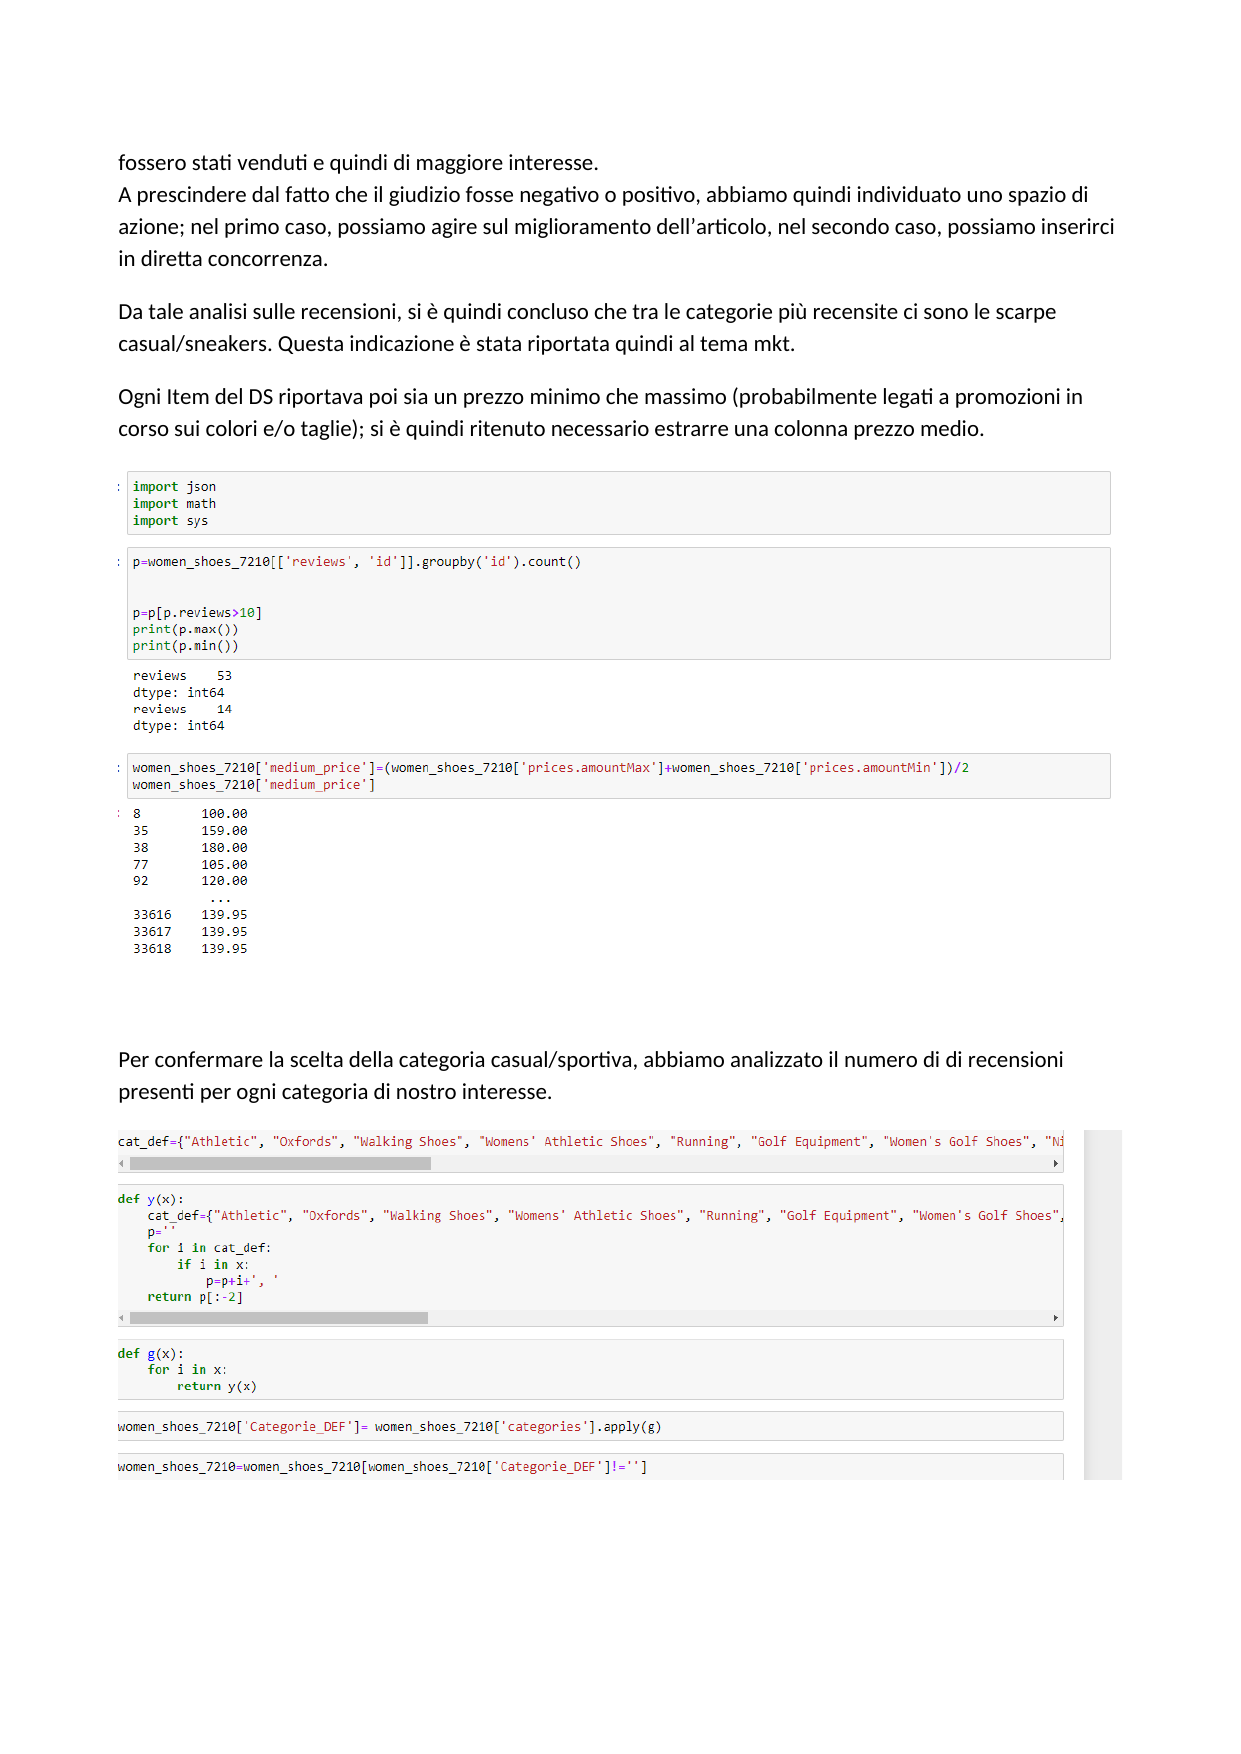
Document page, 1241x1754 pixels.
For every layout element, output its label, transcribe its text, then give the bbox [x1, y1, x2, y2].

picture [118, 1130, 1123, 1480]
text Per confermare la scelta della categoria casual/sportiva, abbiamo analizzato il numero di di recensioni presenti per ogni categoria di nostro interesse. [118, 1045, 1122, 1105]
text Da tale analisi sulle recensioni, si è quindi concluso che tra le categorie più recensite ci sono le scarpe casual/sneakers. Questa indicazione è stata riportata quindi al tema mkt. [118, 297, 1122, 357]
text Ogni Item del DS riportava poi sia un prezzo minimo che massimo (probabilmente legati a promozioni in corso sui colori e/o taglie); si è quindi ritenuto necessario estrarre una colonna prezzo medio. [118, 382, 1122, 443]
text fossero stati venduti e quindi di maggiore interesse. A prescindere dal fatto che il giudizio fosse negativo o positivo, abbiamo quindi individuato uno spazio di azione; nel primo caso, possiamo agire sul miglioramento dell’articolo, nel secondo caso, possiamo inserirci in diretta concorrenza. [118, 148, 1122, 272]
picture [118, 467, 1123, 954]
